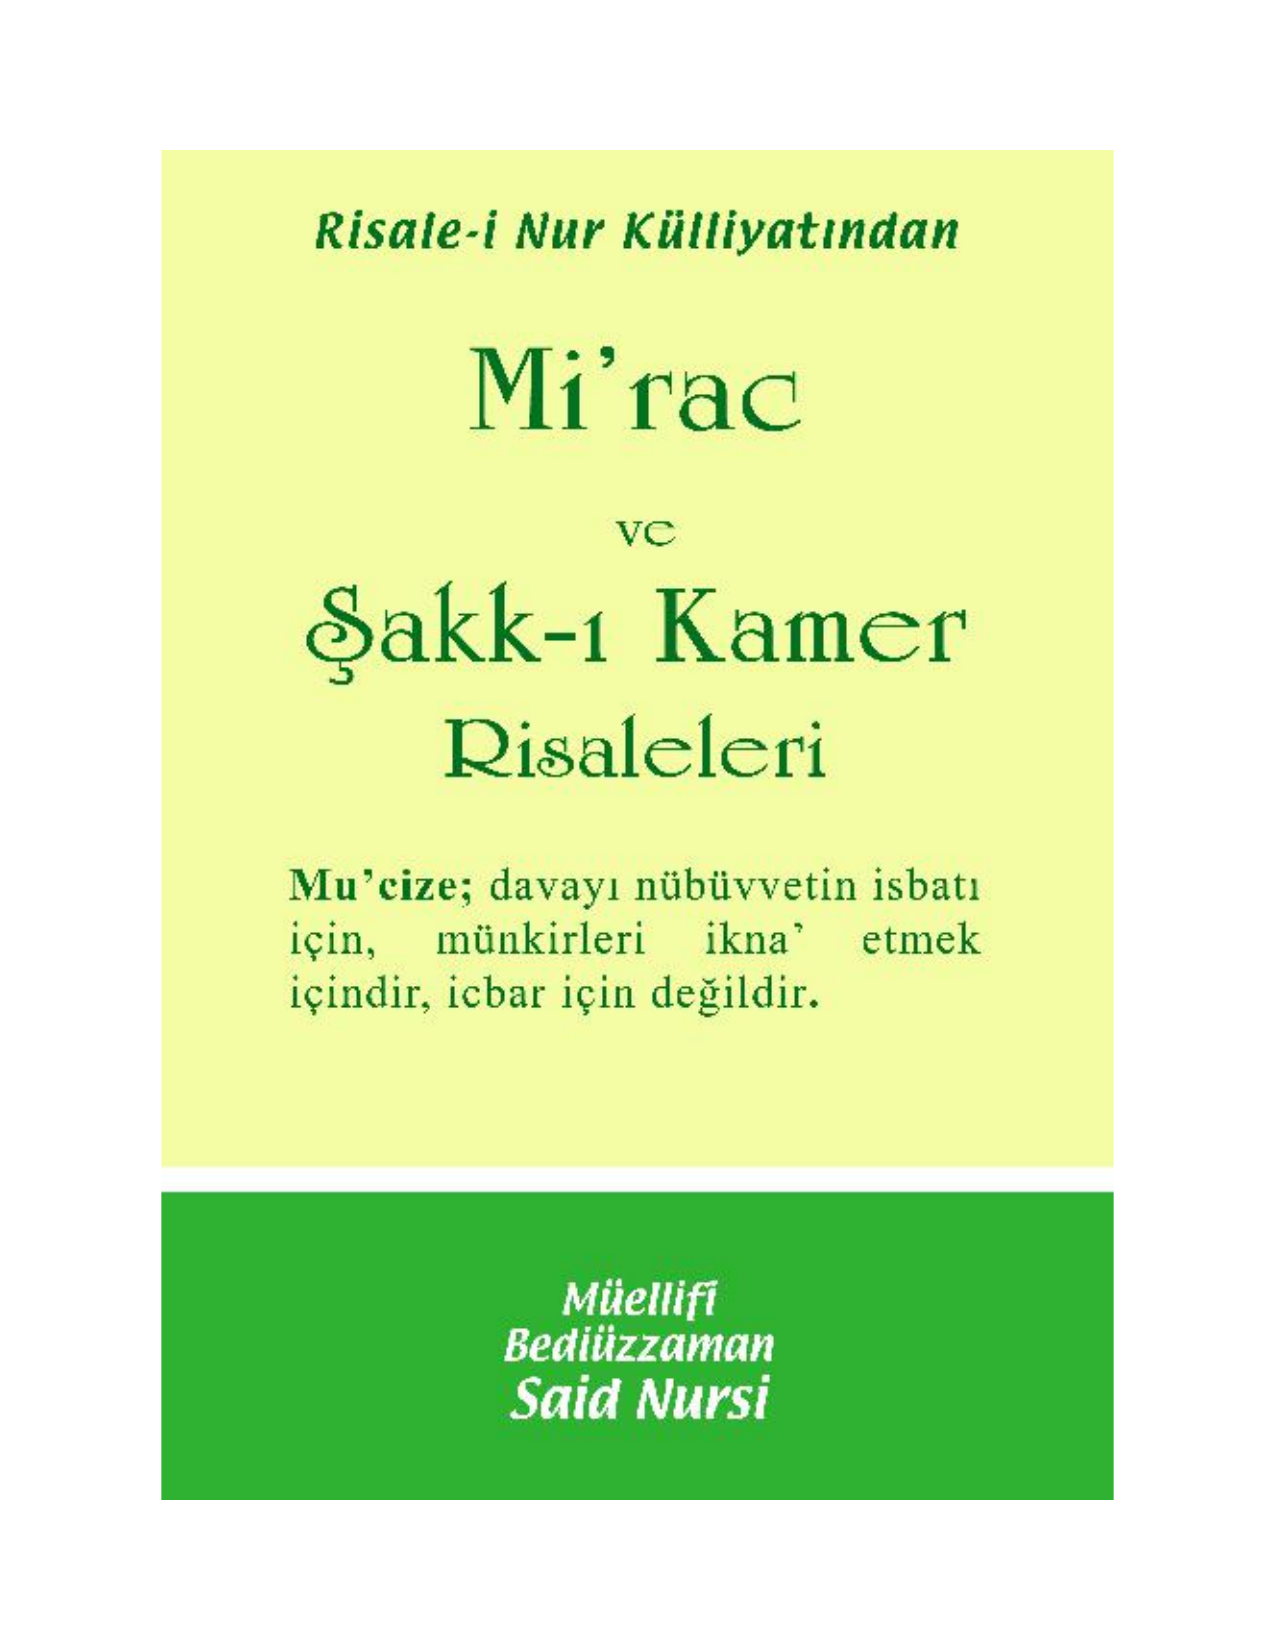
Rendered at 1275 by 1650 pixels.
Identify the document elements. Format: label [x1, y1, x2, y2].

picture [161, 150, 1114, 1500]
